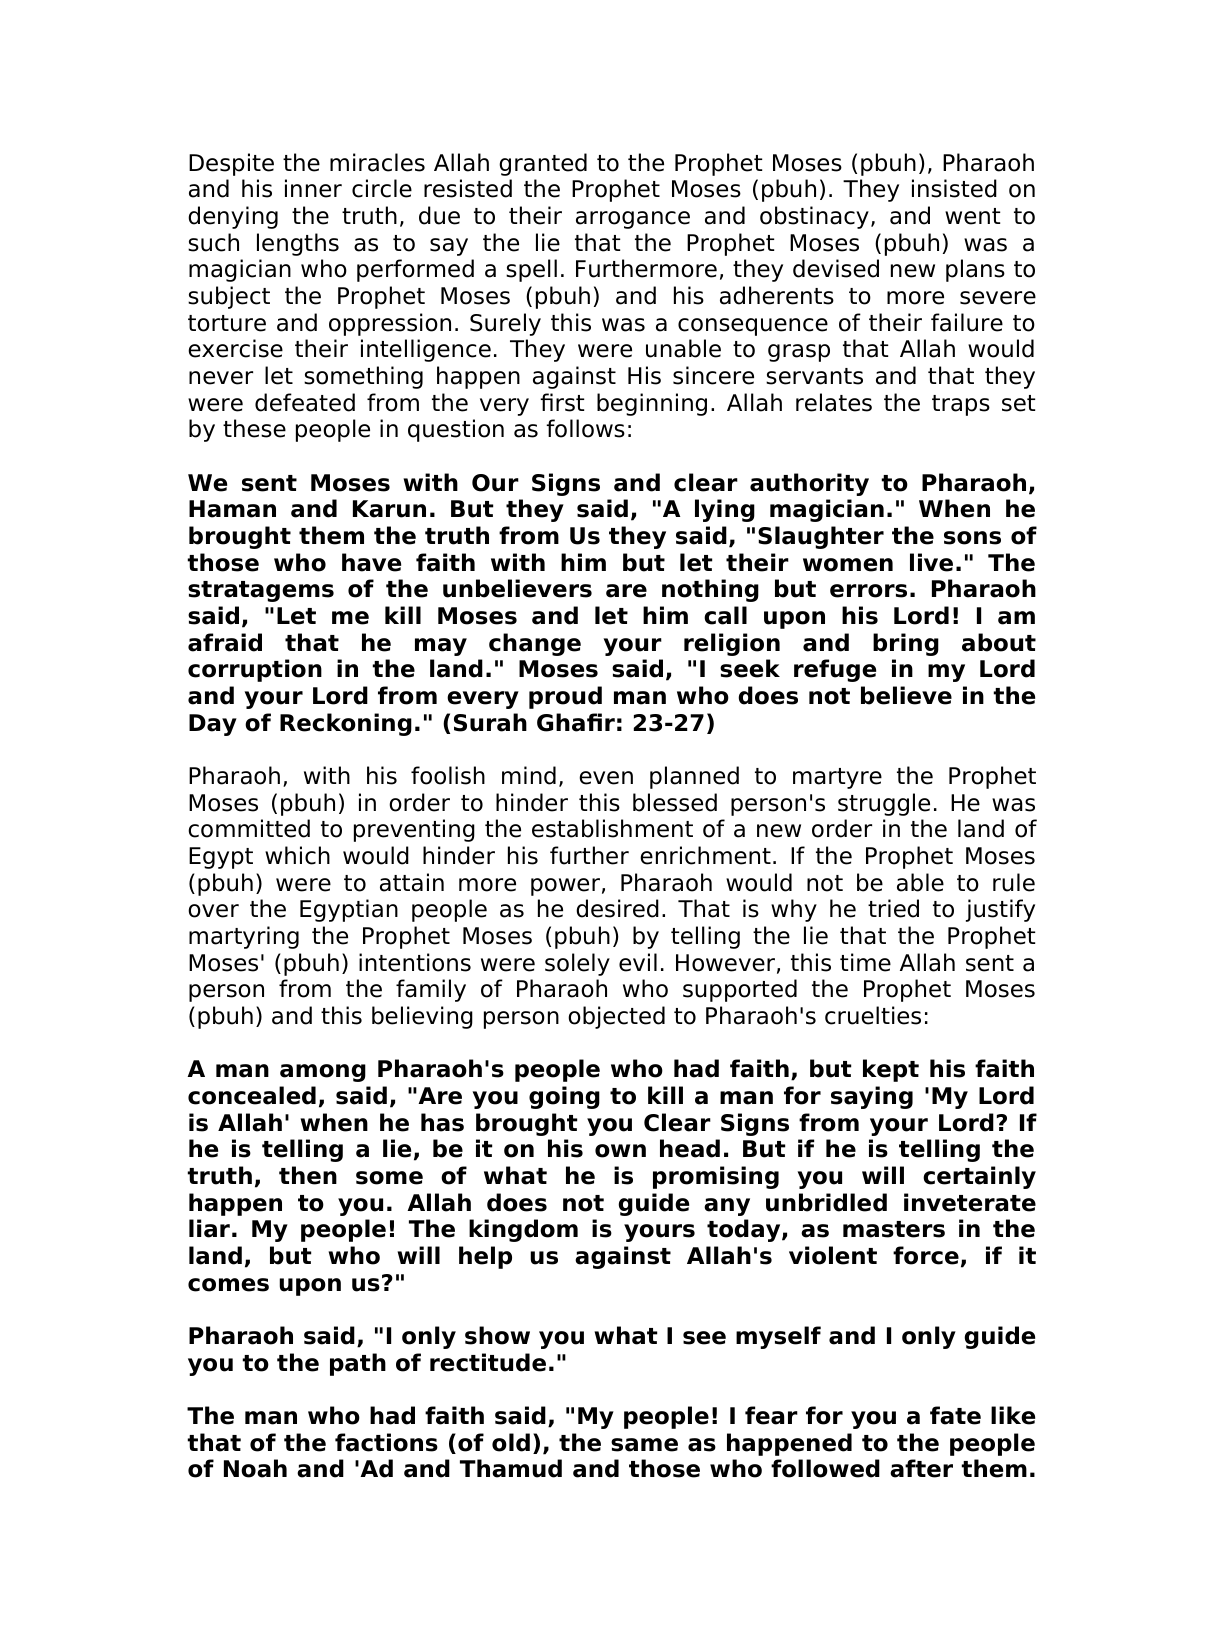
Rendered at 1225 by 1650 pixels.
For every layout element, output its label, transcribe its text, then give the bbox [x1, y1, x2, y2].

text Pharaoh said, "I only show you what I see myself and I only guide you to the path of rectitude." [187, 1323, 1037, 1377]
text Pharaoh, with his foolish mind, even planned to martyre the Prophet Moses (pbuh) in order to hinder this blessed person's struggle. He was committed to preventing the establishment of a new order in the land of Egypt which would hinder his further enrichment. If the Prophet Moses (pbuh) were to attain more power, Pharaoh would not be able to rule over the Egyptian people as he desired. That is why he tried to justify martyring the Prophet Moses (pbuh) by telling the lie that the Prophet Moses' (pbuh) intentions were solely evil. However, this time Allah sent a person from the family of Pharaoh who supported the Prophet Moses (pbuh) and this believing person objected to Pharaoh's cruelties: [187, 763, 1037, 1030]
text A man among Pharaoh's people who had faith, but kept his faith concealed, said, "Are you going to kill a man for saying 'My Lord is Allah' when he has brought you Clear Signs from your Lord? If he is telling a lie, be it on his own head. But if he is telling the truth, then some of what he is promising you will certainly happen to you. Allah does not guide any unbridled inveterate liar. My people! The kingdom is yours today, as masters in the land, but who will help us against Allah's violent force, if it comes upon us?" [187, 1057, 1037, 1297]
text The man who had faith said, "My people! I fear for you a fate like that of the factions (of old), the same as happened to the people of Noah and 'Ad and Thamud and those who followed after them. [187, 1403, 1037, 1483]
text We sent Moses with Our Signs and clear authority to Pharaoh, Haman and Karun. But they said, "A lying magician." When he brought them the truth from Us they said, "Slaughter the sons of those who have faith with him but let their women live." The stratagems of the unbelievers are nothing but errors. Pharaoh said, "Let me kill Moses and let him call upon his Lord! I am afraid that he may change your religion and bring about corruption in the land." Moses said, "I seek refuge in my Lord and your Lord from every proud man who does not believe in the Day of Reckoning." (Surah Ghafir: 23-27) [187, 470, 1037, 737]
text Despite the miracles Allah granted to the Prophet Moses (pbuh), Pharaoh and his inner circle resisted the Prophet Moses (pbuh). They insisted on denying the truth, due to their arrogance and obstinacy, and went to such lengths as to say the lie that the Prophet Moses (pbuh) was a magician who performed a spell. Furthermore, they devised new plans to subject the Prophet Moses (pbuh) and his adherents to more severe torture and oppression. Surely this was a consequence of their failure to exercise their intelligence. They were unable to grasp that Allah would never let something happen against His sincere servants and that they were defeated from the very first beginning. Allah relates the traps set by these people in question as follows: [187, 150, 1037, 443]
